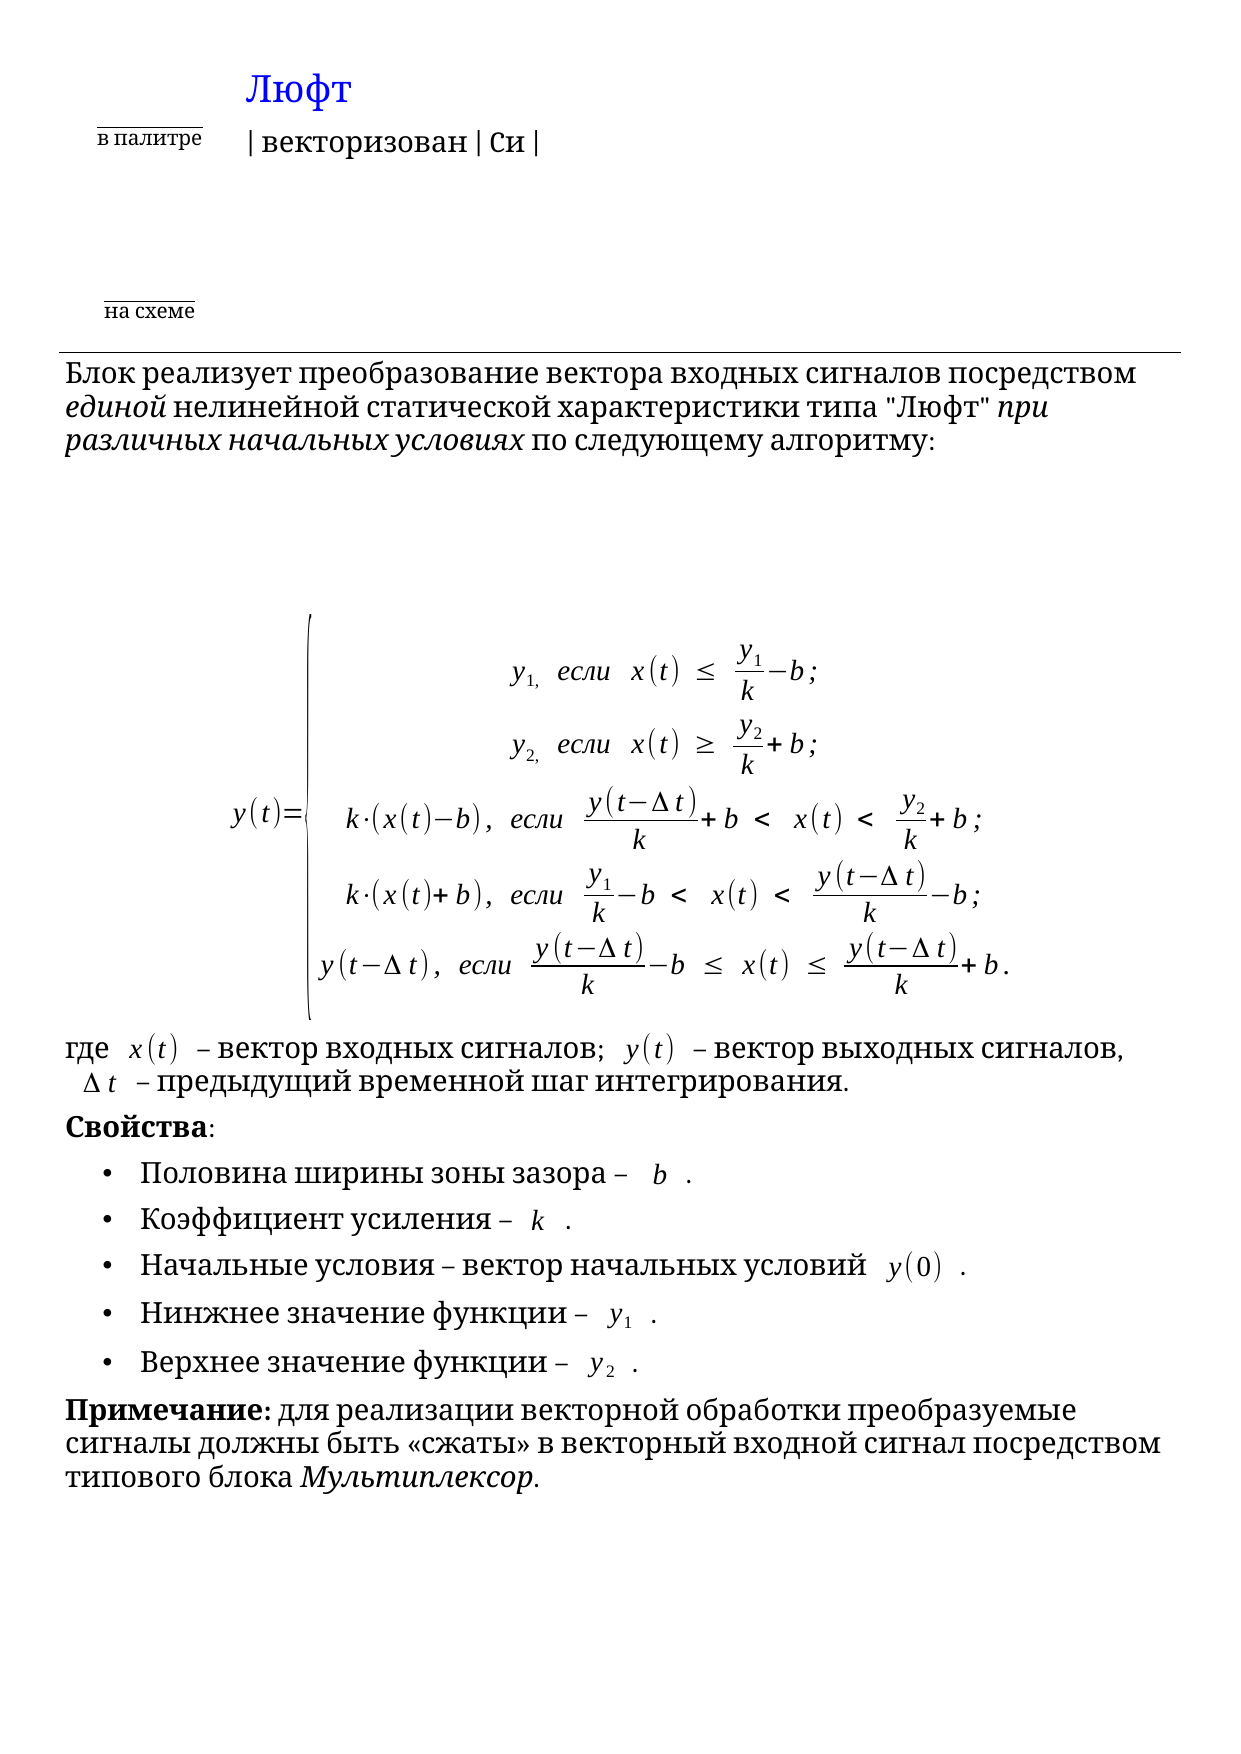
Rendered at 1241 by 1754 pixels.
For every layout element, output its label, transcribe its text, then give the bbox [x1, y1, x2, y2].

table_cell Блок реализует преобразование вектора входных сигналов посредством единой нелинейной статической характеристики типа "Люфт" при различных начальных условиях по следующему алгоритму: где– вектор входных сигналов;– вектор выходных сигналов, – предыдущий временной шаг интегрирования. Свойства: Половина ширины зоны зазора – . Коэффициент усиления –. Начальные условия – вектор начальных условий. Нинжнее значение функции –. Верхнее значение функции –. Примечание: для реализации векторной обработки преобразуемые сигналы должны быть «сжаты» в векторный входной сигнал посредством типового блока Мультиплексор. [59, 353, 1181, 1513]
table_cell на схеме [59, 294, 240, 352]
table_cell в палитре [59, 121, 240, 178]
table_cell [240, 294, 1181, 352]
table_cell [240, 178, 1181, 294]
table_header [59, 59, 240, 121]
table_header Люфт [240, 59, 1181, 121]
table_cell | векторизован | Cи | [240, 121, 1181, 178]
table_cell [59, 178, 240, 294]
